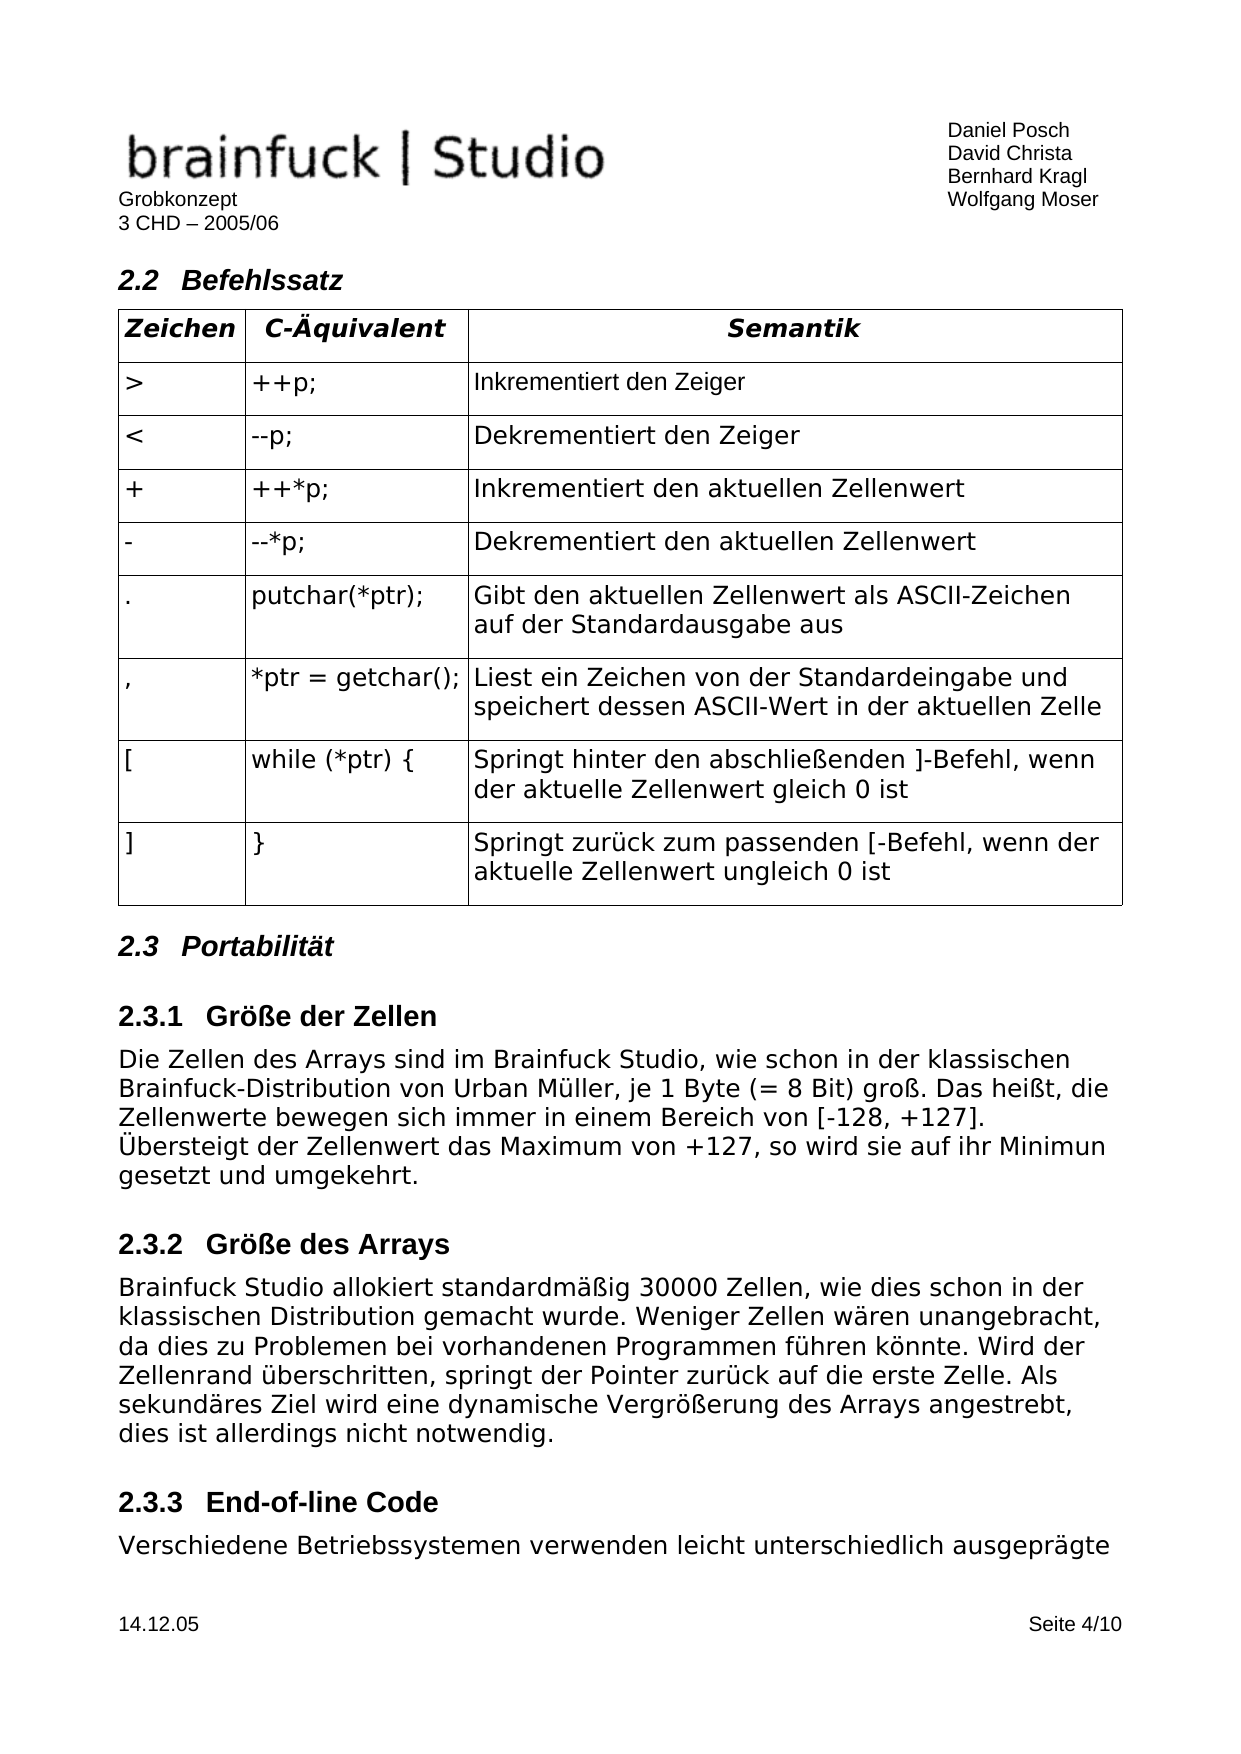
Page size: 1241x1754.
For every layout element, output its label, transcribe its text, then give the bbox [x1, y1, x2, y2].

subtitle Befehlssatz [118, 264, 1122, 296]
text Die Zellen des Arrays sind im Brainfuck Studio, wie schon in der klassischen Brainfuck-Distribution von Urban Müller, je 1 Byte (= 8 Bit) groß. Das heißt, die Zellenwerte bewegen sich immer in einem Bereich von [-128, +127]. Übersteigt der Zellenwert das Maximum von +127, so wird sie auf ihr Minimun gesetzt und umgekehrt. [118, 1045, 1122, 1191]
table_header Semantik [469, 310, 1122, 362]
table_cell while (*ptr) { [246, 741, 468, 822]
table_cell ++*p; [246, 470, 468, 522]
text Brainfuck Studio allokiert standardmäßig 30000 Zellen, wie dies schon in der klassischen Distribution gemacht wurde. Weniger Zellen wären unangebracht, da dies zu Problemen bei vorhandenen Programmen führen könnte. Wird der Zellenrand überschritten, springt der Pointer zurück auf die erste Zelle. Als sekundäres Ziel wird eine dynamische Vergrößerung des Arrays angestrebt, dies ist allerdings nicht notwendig. [118, 1273, 1122, 1448]
table_cell + [119, 470, 245, 522]
table_cell --p; [246, 416, 468, 468]
table_cell , [119, 659, 245, 740]
table_cell } [246, 823, 468, 904]
table_cell < [119, 416, 245, 468]
table_cell ] [119, 823, 245, 904]
table_cell ++p; [246, 363, 468, 415]
table_header C-Äquivalent [246, 310, 468, 362]
subtitle End-of-line Code [118, 1486, 1122, 1518]
table_cell - [119, 523, 245, 575]
table_header Zeichen [119, 310, 245, 362]
table_cell *ptr = getchar(); [246, 659, 468, 740]
table_cell --*p; [246, 523, 468, 575]
table_cell Dekrementiert den Zeiger [469, 416, 1122, 468]
table_cell Gibt den aktuellen Zellenwert als ASCII-Zeichen auf der Standardausgabe aus [469, 576, 1122, 657]
picture [118, 118, 609, 187]
text Verschiedene Betriebssystemen verwenden leicht unterschiedlich ausgeprägte [118, 1531, 1122, 1560]
subtitle Portabilität [118, 930, 1122, 962]
table_cell Inkrementiert den Zeiger [469, 363, 1122, 415]
table_cell Inkrementiert den aktuellen Zellenwert [469, 470, 1122, 522]
table_cell Liest ein Zeichen von der Standardeingabe und speichert dessen ASCII-Wert in der aktuellen Zelle [469, 659, 1122, 740]
subtitle Größe der Zellen [118, 1000, 1122, 1032]
table_cell putchar(*ptr); [246, 576, 468, 657]
table_cell Springt zurück zum passenden [-Befehl, wenn der aktuelle Zellenwert ungleich 0 ist [469, 823, 1122, 904]
table_cell Springt hinter den abschließenden ]-Befehl, wenn der aktuelle Zellenwert gleich 0 ist [469, 741, 1122, 822]
table_cell > [119, 363, 245, 415]
table_cell [ [119, 741, 245, 822]
subtitle Größe des Arrays [118, 1228, 1122, 1261]
table_cell . [119, 576, 245, 657]
table_cell Dekrementiert den aktuellen Zellenwert [469, 523, 1122, 575]
